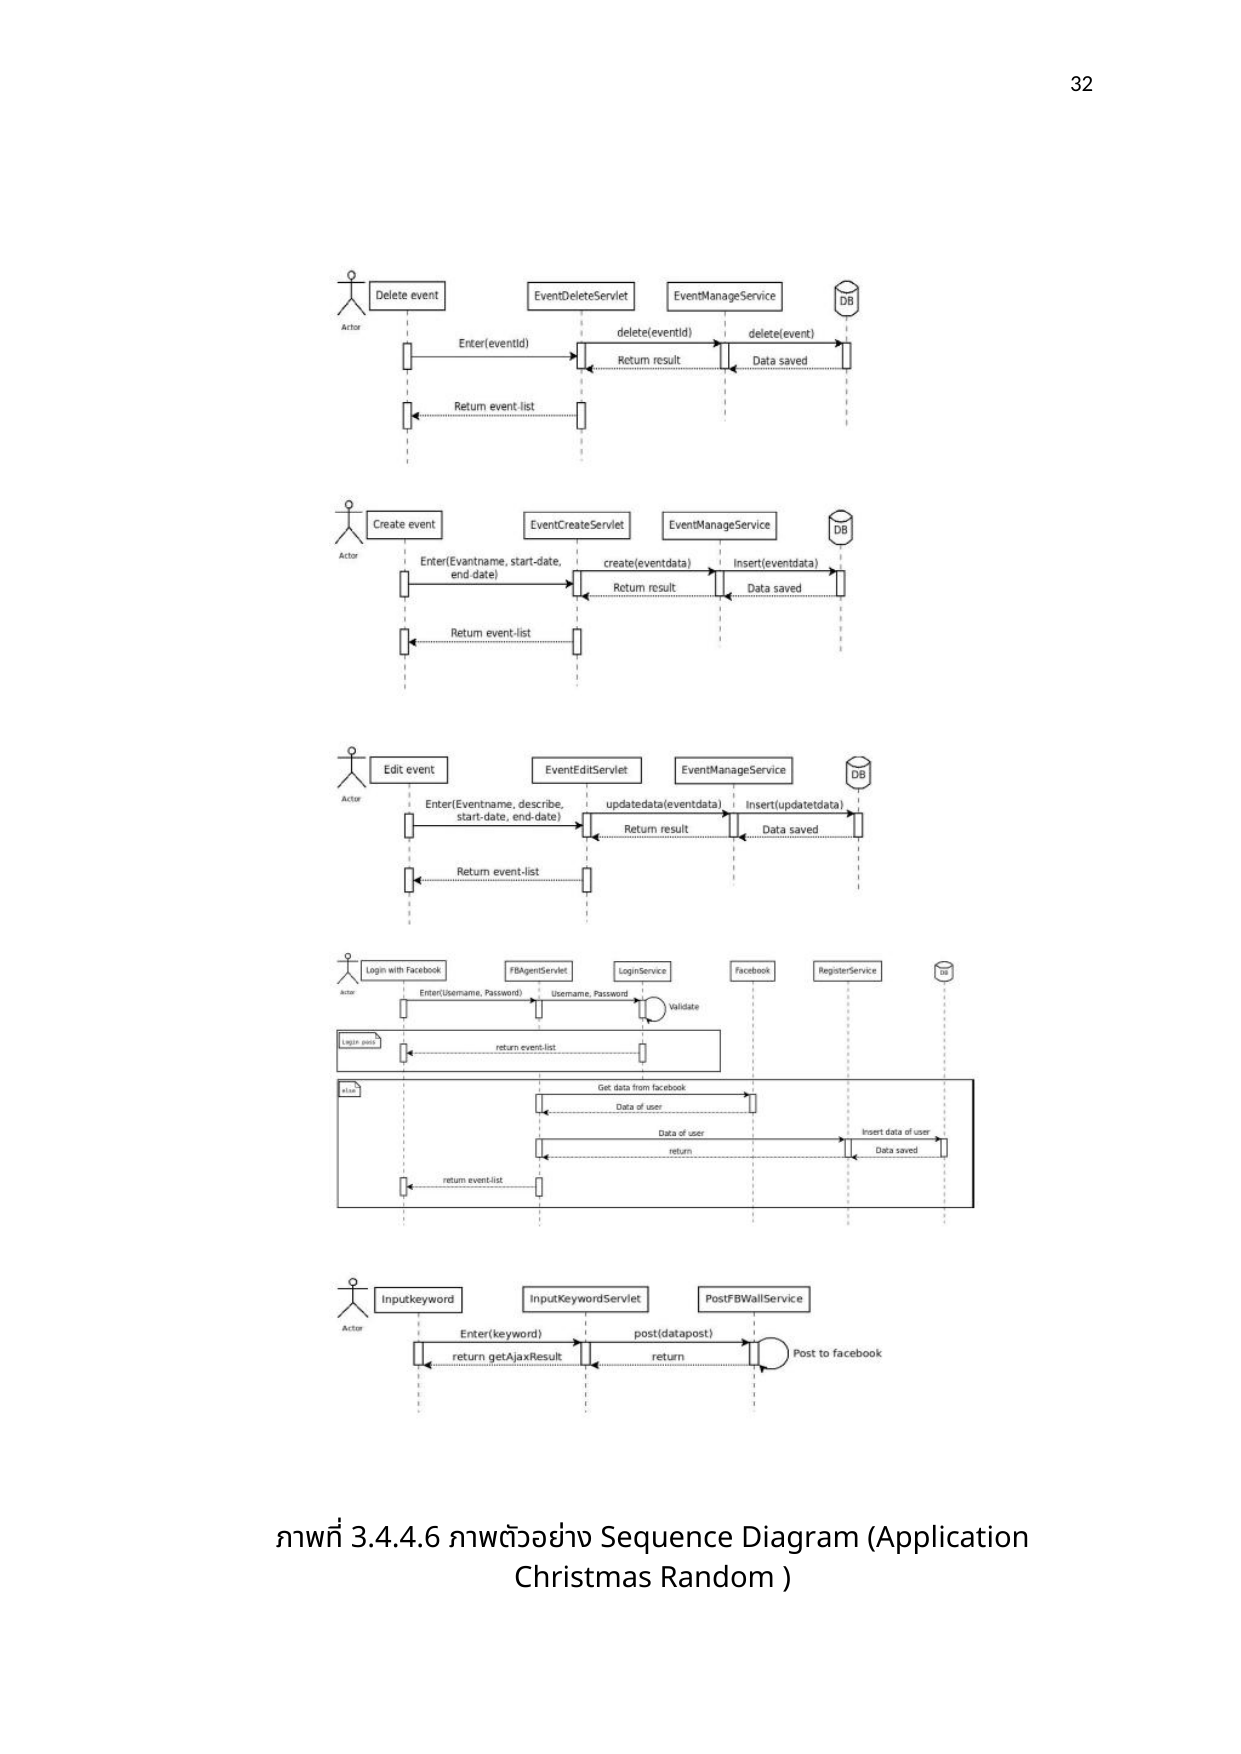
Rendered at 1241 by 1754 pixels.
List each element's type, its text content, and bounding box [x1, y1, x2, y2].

text ภาพที่ 3.4.4.6 ภาพตัวอย่าง Sequence Diagram (Application Christmas Random ) [218, 1516, 1087, 1596]
picture [174, 202, 1137, 1486]
